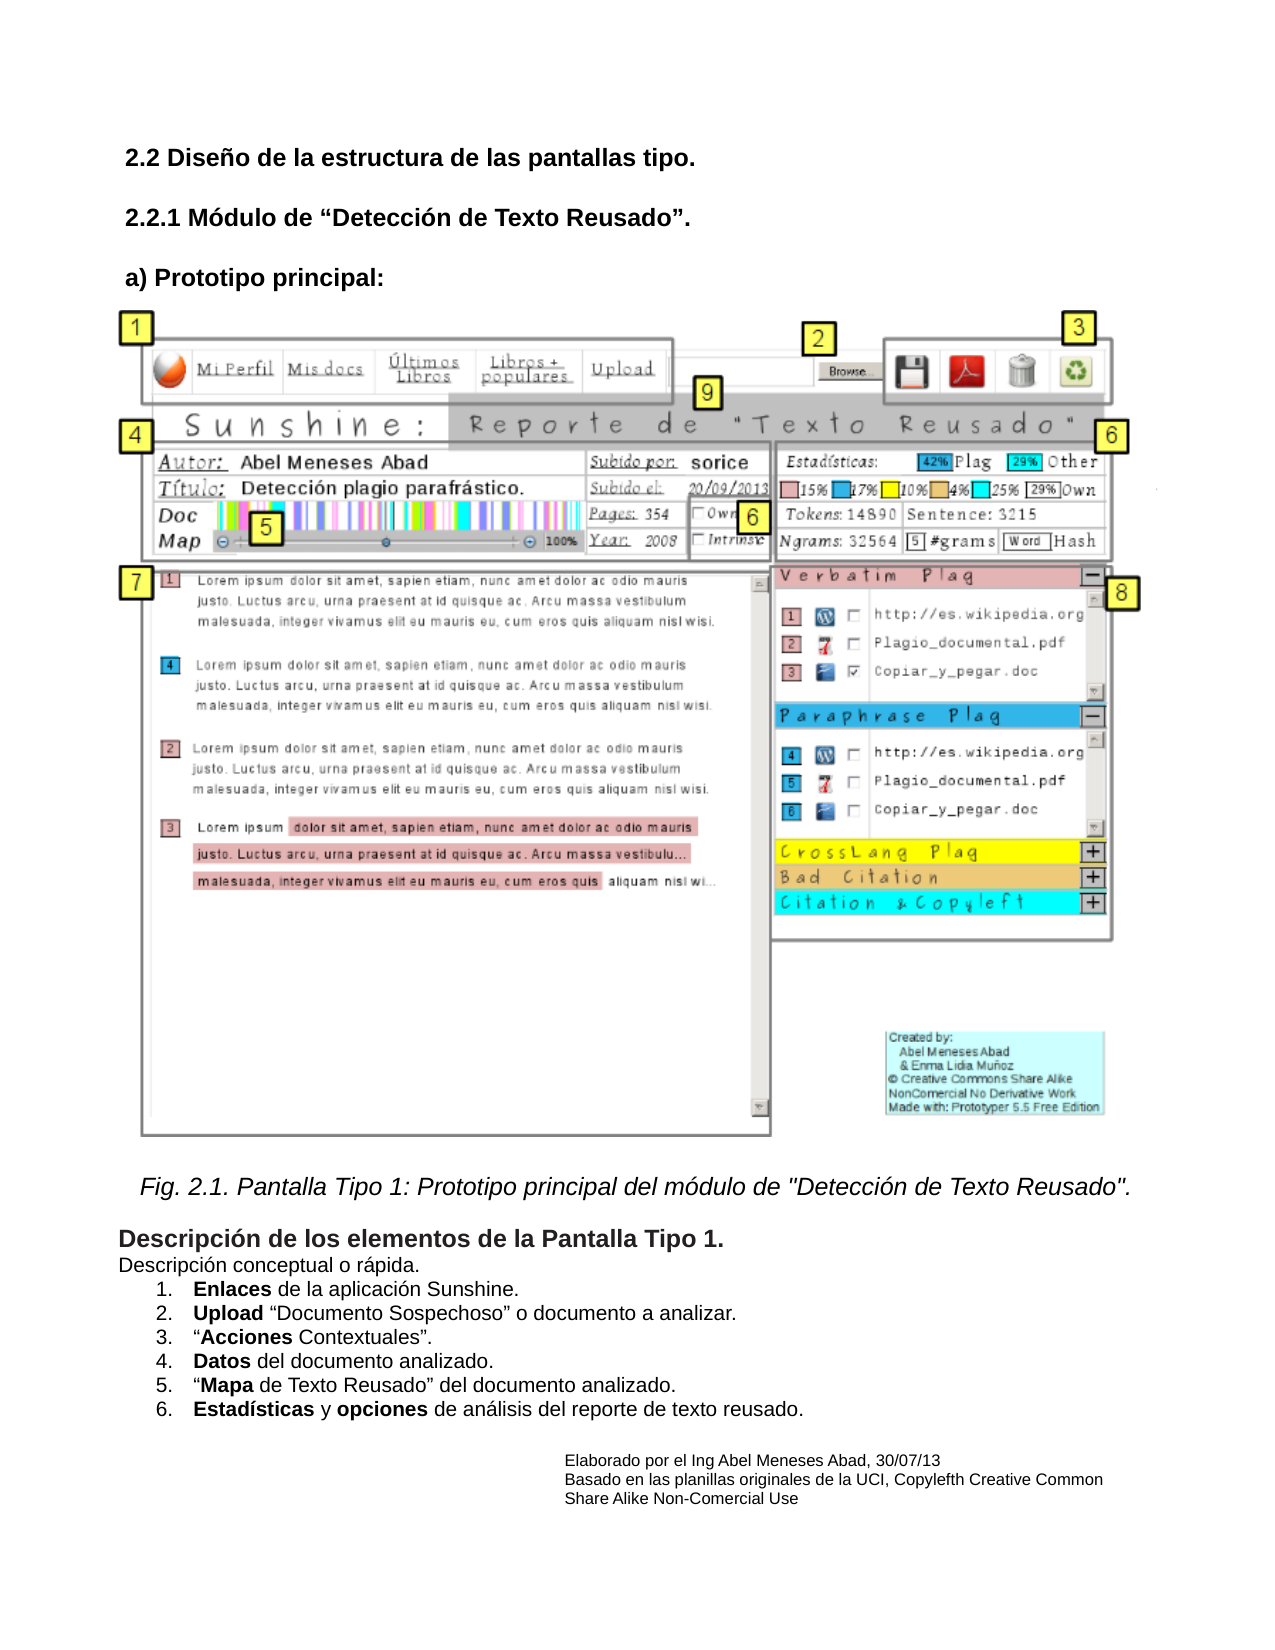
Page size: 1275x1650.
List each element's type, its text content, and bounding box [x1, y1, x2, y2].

subtitle Prototipo principal: [118, 263, 1157, 292]
list Datos del documento analizado. [156, 1349, 1157, 1373]
subtitle Módulo de “Detección de Texto Reusado”. [118, 203, 1157, 232]
list Estadísticas y opciones de análisis del reporte de texto reusado. [156, 1397, 1157, 1421]
text Descripción conceptual o rápida. [118, 1253, 1157, 1277]
text Fig. 2.1. Pantalla Tipo 1: Prototipo principal del módulo de "Detección de Texto Reusado". [118, 1172, 1157, 1200]
list Upload “Documento Sospechoso” o documento a analizar. [156, 1301, 1157, 1325]
subtitle Diseño de la estructura de las pantallas tipo. [118, 143, 1157, 172]
text Descripción de los elementos de la Pantalla Tipo 1. [118, 1224, 1157, 1253]
list Enlaces de la aplicación Sunshine. [156, 1277, 1157, 1301]
list “Acciones Contextuales”. [156, 1325, 1157, 1349]
picture [118, 310, 1158, 1137]
list “Mapa de Texto Reusado” del documento analizado. [156, 1373, 1157, 1397]
